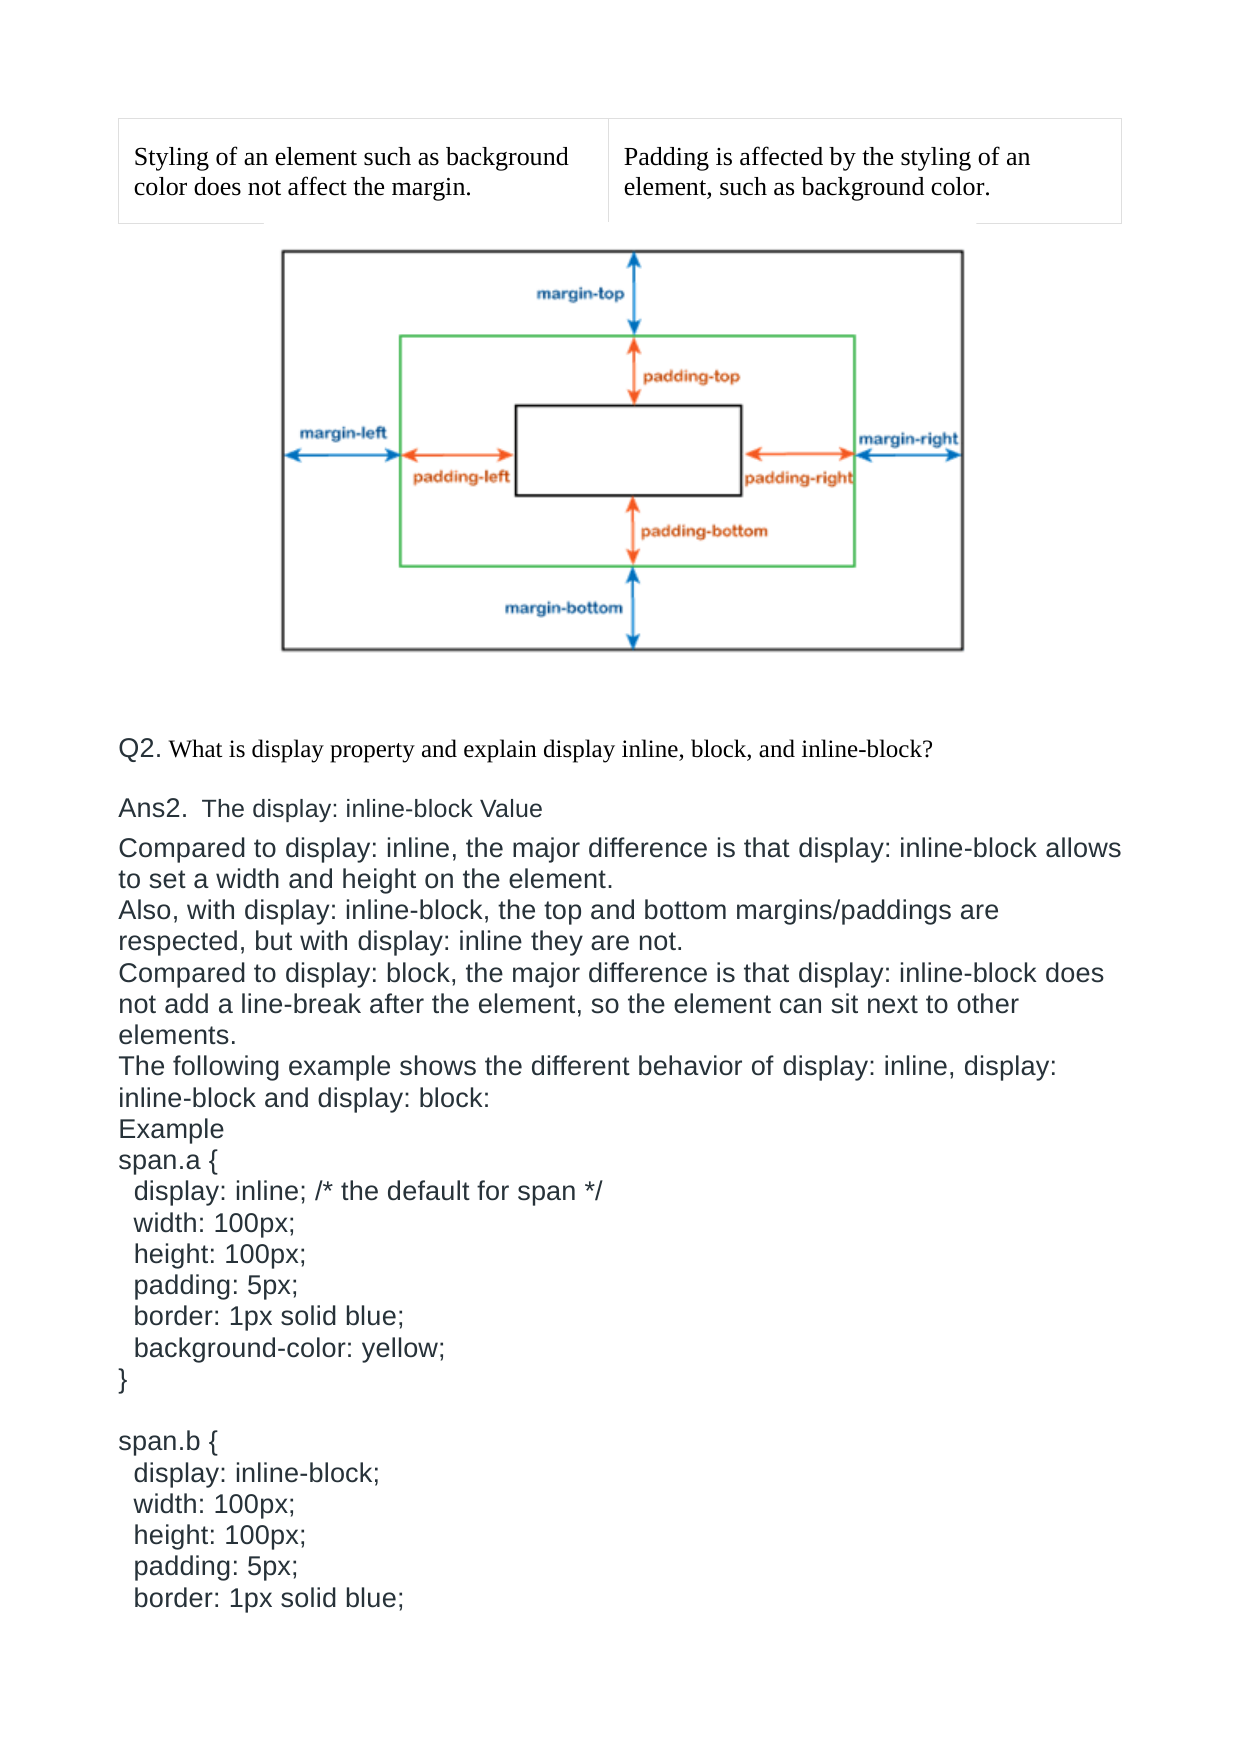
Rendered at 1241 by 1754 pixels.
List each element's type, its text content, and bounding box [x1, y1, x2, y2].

text Ans2. The display: inline-block Value [118, 763, 1122, 832]
text Q2. What is display property and explain display inline, block, and inline-block? [118, 732, 1122, 763]
table_cell Styling of an element such as background color does not affect the margin. [119, 119, 608, 222]
text Compared to display: block, the major difference is that display: inline-block does not add a line-break after the element, so the element can sit next to other elements. [118, 957, 1122, 1050]
text Example [118, 1113, 1122, 1144]
table_cell Padding is affected by the styling of an element, such as background color. [609, 119, 1121, 222]
text The following example shows the different behavior of display: inline, display: inline-block and display: block: [118, 1050, 1122, 1113]
text Also, with display: inline-block, the top and bottom margins/paddings are respected, but with display: inline they are not. [118, 894, 1122, 957]
text Compared to display: inline, the major difference is that display: inline-block allows to set a width and height on the element. [118, 832, 1122, 894]
text span.a { display: inline; /* the default for span */ width: 100px; height: 100px; padding: 5px; border: 1px solid blue; background-color: yellow; } span.b { display: inline-block; width: 100px; height: 100px; padding: 5px; border: 1px solid blue; [118, 1144, 1122, 1613]
